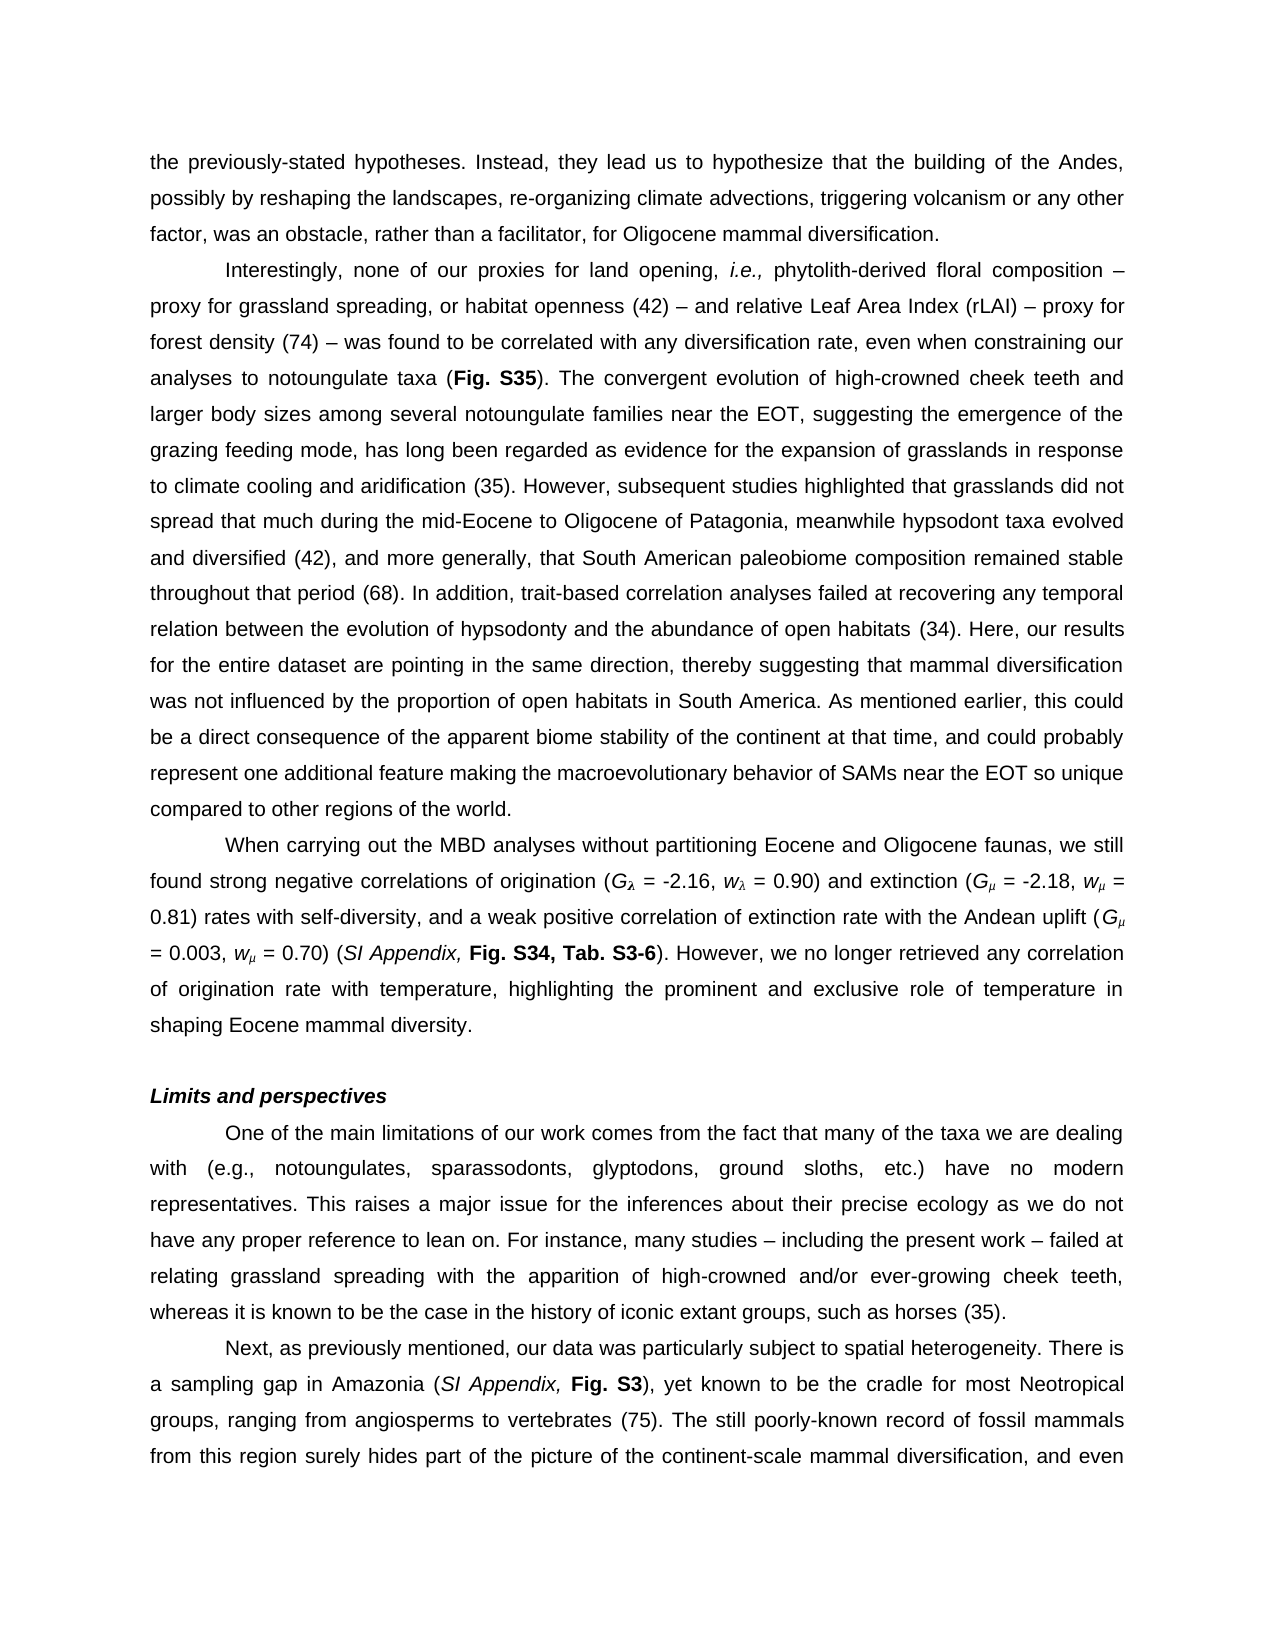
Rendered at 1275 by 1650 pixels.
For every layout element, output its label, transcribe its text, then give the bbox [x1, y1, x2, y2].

text Next, as previously mentioned, our data was particularly subject to spatial heterogeneity. There is a sampling gap in Amazonia (SI Appendix, Fig. S3), yet known to be the cradle for most Neotropical groups, ranging from angiosperms to vertebrates (75). The still poorly-known record of fossil mammals from this region surely hides part of the picture of the continent-scale mammal diversification, and even [150, 1336, 1125, 1468]
text Limits and perspectives [150, 1084, 1125, 1108]
text the previously-stated hypotheses. Instead, they lead us to hypothesize that the building of the Andes, possibly by reshaping the landscapes, re-organizing climate advections, triggering volcanism or any other factor, was an obstacle, rather than a facilitator, for Oligocene mammal diversification. [150, 150, 1125, 246]
text Interestingly, none of our proxies for land opening, i.e., phytolith-derived floral composition – proxy for grassland spreading, or habitat openness (42) – and relative Leaf Area Index (rLAI) – proxy for forest density (74) – was found to be correlated with any diversification rate, even when constraining our analyses to notoungulate taxa (Fig. S35). The convergent evolution of high-crowned cheek teeth and larger body sizes among several notoungulate families near the EOT, suggesting the emergence of the grazing feeding mode, has long been regarded as evidence for the expansion of grasslands in response to climate cooling and aridification (35). However, subsequent studies highlighted that grasslands did not spread that much during the mid-Eocene to Oligocene of Patagonia, meanwhile hypsodont taxa evolved and diversified (42), and more generally, that South American paleobiome composition remained stable throughout that period (68). In addition, trait-based correlation analyses failed at recovering any temporal relation between the evolution of hypsodonty and the abundance of open habitats (34). Here, our results for the entire dataset are pointing in the same direction, thereby suggesting that mammal diversification was not influenced by the proportion of open habitats in South America. As mentioned earlier, this could be a direct consequence of the apparent biome stability of the continent at that time, and could probably represent one additional feature making the macroevolutionary behavior of SAMs near the EOT so unique compared to other regions of the world. [150, 258, 1125, 821]
text One of the main limitations of our work comes from the fact that many of the taxa we are dealing with (e.g., notoungulates, sparassodonts, glyptodons, ground sloths, etc.) have no modern representatives. This raises a major issue for the inferences about their precise ecology as we do not have any proper reference to lean on. For instance, many studies – including the present work – failed at relating grassland spreading with the apparition of high-crowned and/or ever-growing cheek teeth, whereas it is known to be the case in the history of iconic extant groups, such as horses (35). [150, 1120, 1125, 1324]
text When carrying out the MBD analyses without partitioning Eocene and Oligocene faunas, we still found strong negative correlations of origination (G𝝀 = -2.16, w𝜆 = 0.90) and extinction (Gµ = -2.18, wµ = 0.81) rates with self-diversity, and a weak positive correlation of extinction rate with the Andean uplift (Gµ = 0.003, wµ = 0.70) (SI Appendix, Fig. S34, Tab. S3-6). However, we no longer retrieved any correlation of origination rate with temperature, highlighting the prominent and exclusive role of temperature in shaping Eocene mammal diversity. [150, 833, 1125, 1036]
